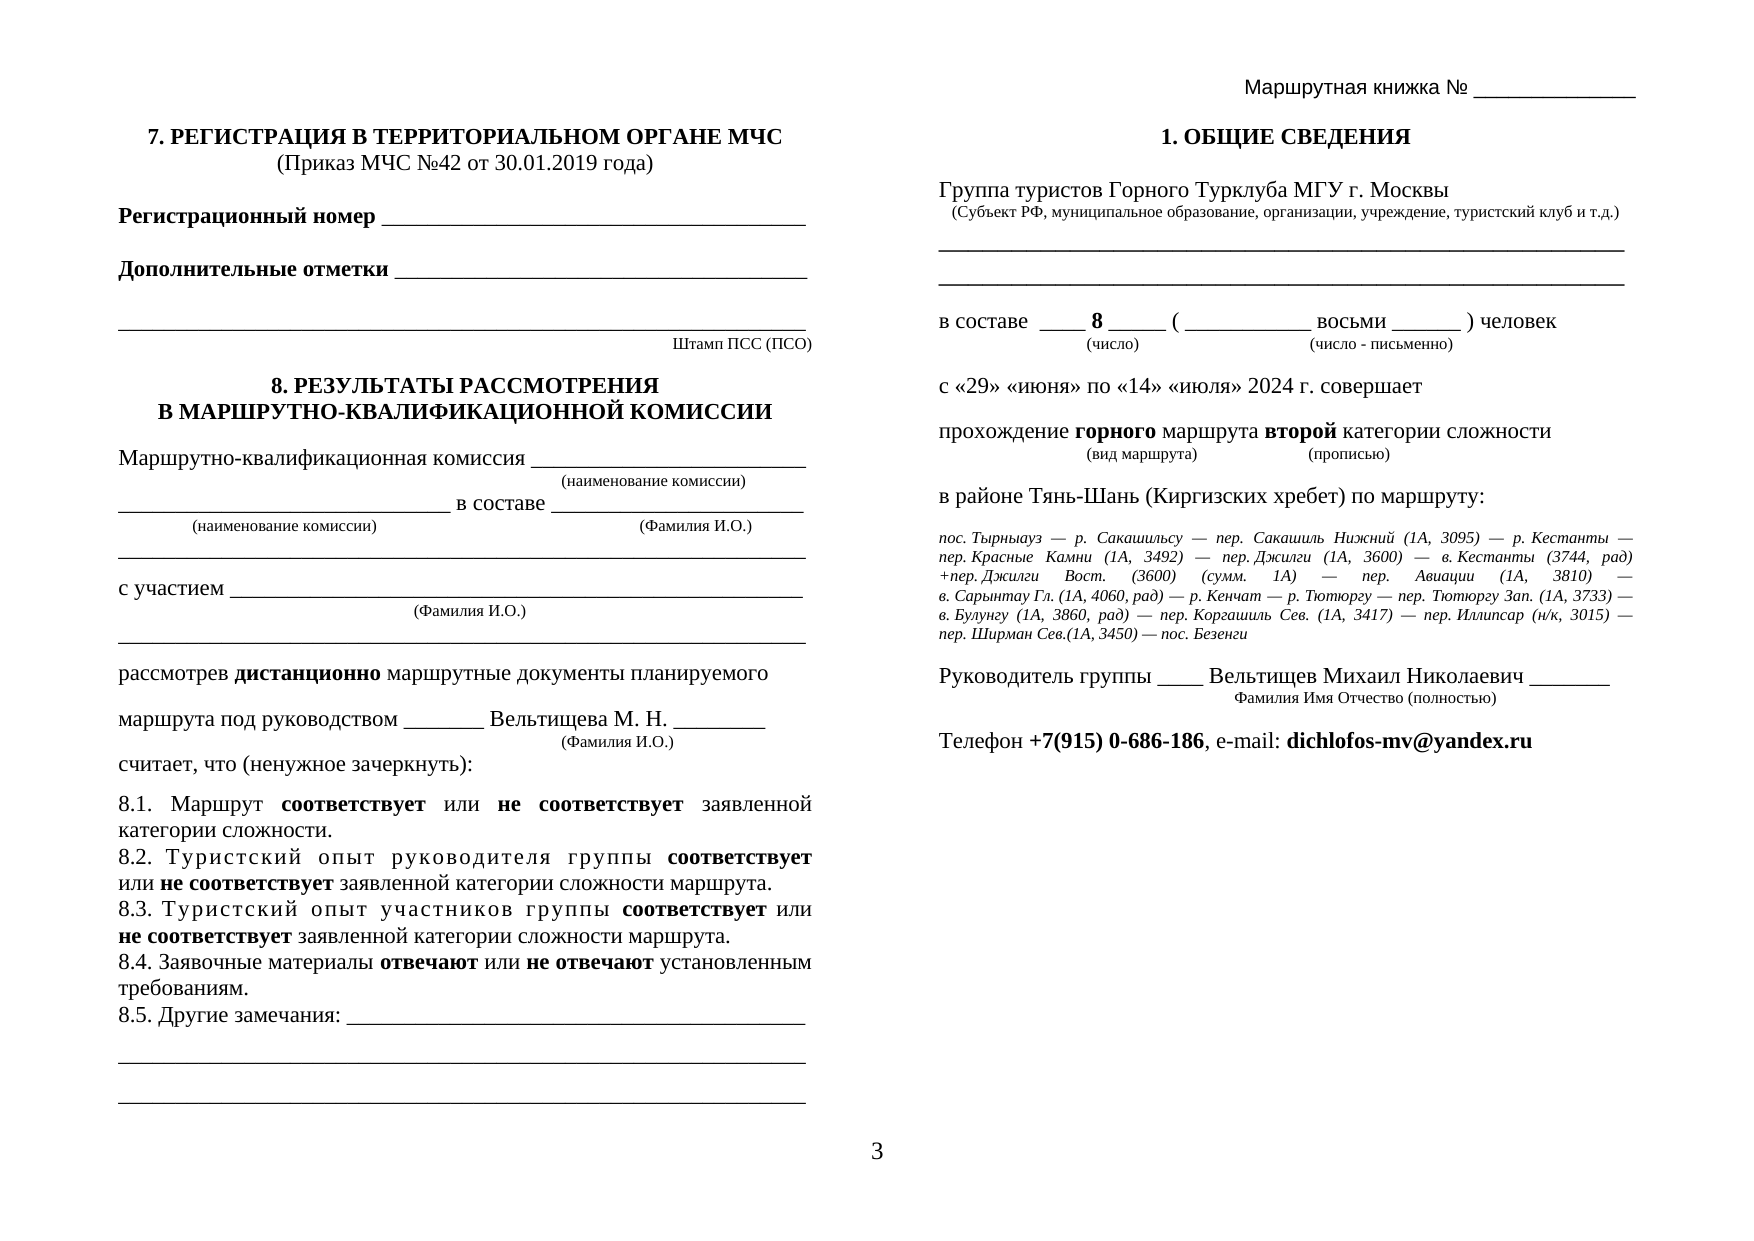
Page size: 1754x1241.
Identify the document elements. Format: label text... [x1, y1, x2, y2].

text Руководитель группы ____ Вельтищев Михаил Николаевич _______ [939, 662, 1633, 688]
text в составе ____ 8 _____ ( ___________ восьми ______ ) человек [939, 307, 1633, 334]
text ____________________________________________________________ [118, 307, 812, 334]
text Группа туристов Горного Турклуба МГУ г. Москвы [939, 176, 1633, 202]
text ____________________________________________________________ [118, 1040, 812, 1067]
text ____________________________________________________________ [118, 620, 812, 646]
text (Фамилия И.О.) [118, 601, 812, 620]
text 8. РЕЗУЛЬТАТЫ РАССМОТРЕНИЯ [118, 372, 812, 398]
text маршрута под руководством _______ Вельтищева М. Н. ________ [118, 705, 812, 731]
text 8.1. Маршрут соответствует или не соответствует заявленной категории сложности. [118, 790, 812, 843]
text Маршрутно-квалификационная комиссия ________________________ [118, 444, 812, 470]
text (число) (число - письменно) [1013, 334, 1633, 353]
text _____________________________ в составе ______________________ [118, 489, 812, 516]
text ____________________________________________________________ [118, 535, 812, 561]
text 8.2. Туристский опыт руководителя группы соответствует или не соответствует заявленной категории сложности маршрута. [118, 843, 812, 895]
text В МАРШРУТНО-КВАЛИФИКАЦИОННОЙ КОМИССИИ [118, 398, 812, 425]
text Штамп ПСС (ПСО) [118, 334, 812, 353]
text 8.4. Заявочные материалы отвечают или не отвечают установленным требованиям. [118, 948, 812, 1001]
text (Субъект РФ, муниципальное образование, организации, учреждение, туристский клуб и т.д.) [939, 202, 1633, 221]
text ____________________________________________________________ [118, 1080, 812, 1106]
text считает, что (ненужное зачеркнуть): [118, 751, 812, 777]
text Дополнительные отметки ____________________________________ [118, 255, 812, 281]
text прохождение горного маршрута второй категории сложности [939, 418, 1633, 444]
text ______________________________________________________________________________________________ [939, 221, 1633, 288]
text (вид маршрута) (прописью) [1013, 444, 1633, 463]
text пос. Тырныауз — р. Сакашильсу — пер. Сакашиль Нижний (1А, 3095) — р. Кестанты — пер. Красные Камни (1А, 3492) — пер. Джилги (1А, 3600) — в. Кестанты (3744, рад)+пер. Джилги Вост. (3600) (сумм. 1А) — пер. Авиации (1А, 3810) — в. Сарынтау Гл. (1А, 4060, рад) — р. Кенчат — р. Тютюргу — пер. Тютюргу Зап. (1А, 3733) — в. Булунгу (1А, 3860, рад) — пер. Коргашиль Сев. (1А, 3417) — пер. Иллипсар (н/к, 3015) — пер. Ширман Сев.(1А, 3450) — пос. Безенги [939, 528, 1633, 643]
text Фамилия Имя Отчество (полностью) [1160, 688, 1633, 707]
text Регистрационный номер _____________________________________ [118, 202, 812, 228]
text с «29» «июня» по «14» «июля» 2024 г. совершает [939, 372, 1633, 398]
text Телефон +7(915) 0-686-186, e-mail: dichlofos-mv@yandex.ru [939, 727, 1633, 753]
text (Приказ МЧС №42 от 30.01.2019 года) [118, 149, 812, 176]
text рассмотрев дистанционно маршрутные документы планируемого [118, 659, 812, 686]
text 7. Регистрация в территориальном органе МЧС [118, 123, 812, 149]
text в районе Тянь-Шань (Киргизских хребет) по маршруту: [939, 482, 1633, 509]
text с участием __________________________________________________ [118, 574, 812, 601]
text 8.5. Другие замечания: ________________________________________ [118, 1001, 812, 1027]
text (наименование комиссии) (Фамилия И.О.) [118, 516, 812, 535]
text 8.3. Туристский опыт участников группы соответствует или не соответствует заявленной категории сложности маршрута. [118, 895, 812, 948]
text 1. ОБЩИЕ СВЕДЕНИЯ [939, 123, 1633, 149]
text (Фамилия И.О.) [118, 731, 812, 751]
text (наименование комиссии) [118, 470, 812, 489]
